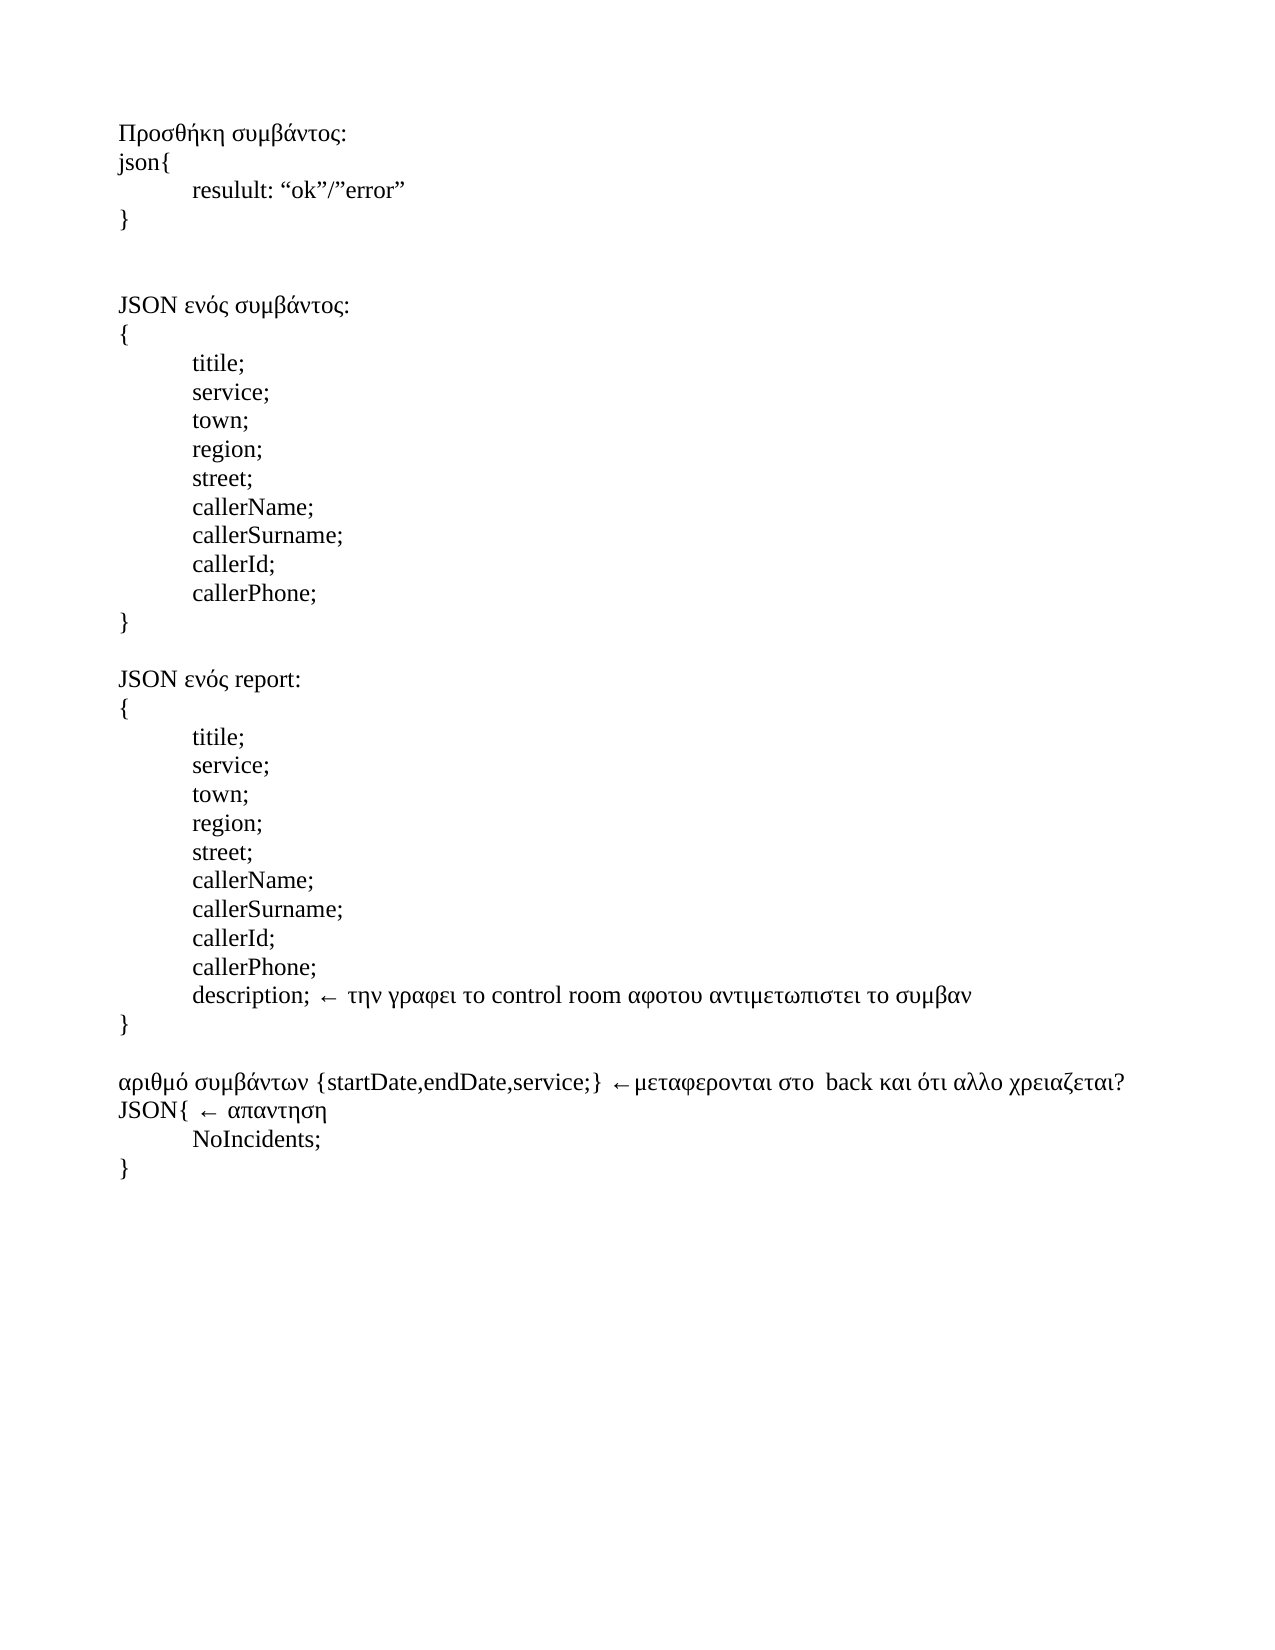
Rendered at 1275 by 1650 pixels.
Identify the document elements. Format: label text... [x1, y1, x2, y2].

text description; ← την γραφει το control room αφοτου αντιμετωπιστει το συμβαν [118, 981, 1157, 1009]
text } [118, 607, 1157, 636]
text JSON ενός report: { [118, 664, 1157, 722]
text callerPhone; [118, 952, 1157, 981]
text } [118, 1153, 1157, 1182]
text resulult: “ok”/”error” [118, 176, 1157, 204]
text town; [118, 406, 1157, 434]
text } [118, 204, 1157, 233]
text json{ [118, 147, 1157, 176]
text callerName; [118, 492, 1157, 521]
text street; [118, 463, 1157, 492]
text service; [118, 751, 1157, 779]
text town; [118, 779, 1157, 808]
text αριθμό συμβάντων {startDate,endDate,service;} ←μεταφερονται στο back και ότι αλλο χρειαζεται? [118, 1067, 1157, 1096]
text service; [118, 377, 1157, 406]
text JSON{ ← απαντηση [118, 1096, 1157, 1124]
text region; [118, 434, 1157, 463]
text Προσθήκη συμβάντος: [118, 118, 1157, 147]
text callerId; [118, 549, 1157, 578]
text titile; [118, 348, 1157, 377]
text JSON ενός συμβάντος: { [118, 291, 1157, 348]
text street; [118, 837, 1157, 866]
text callerId; [118, 923, 1157, 952]
text NoIncidents; [118, 1124, 1157, 1153]
text callerSurname; [118, 521, 1157, 549]
text titile; [118, 722, 1157, 751]
text } [118, 1009, 1157, 1038]
text callerName; [118, 866, 1157, 894]
text callerPhone; [118, 578, 1157, 607]
text region; [118, 808, 1157, 837]
text callerSurname; [118, 894, 1157, 923]
